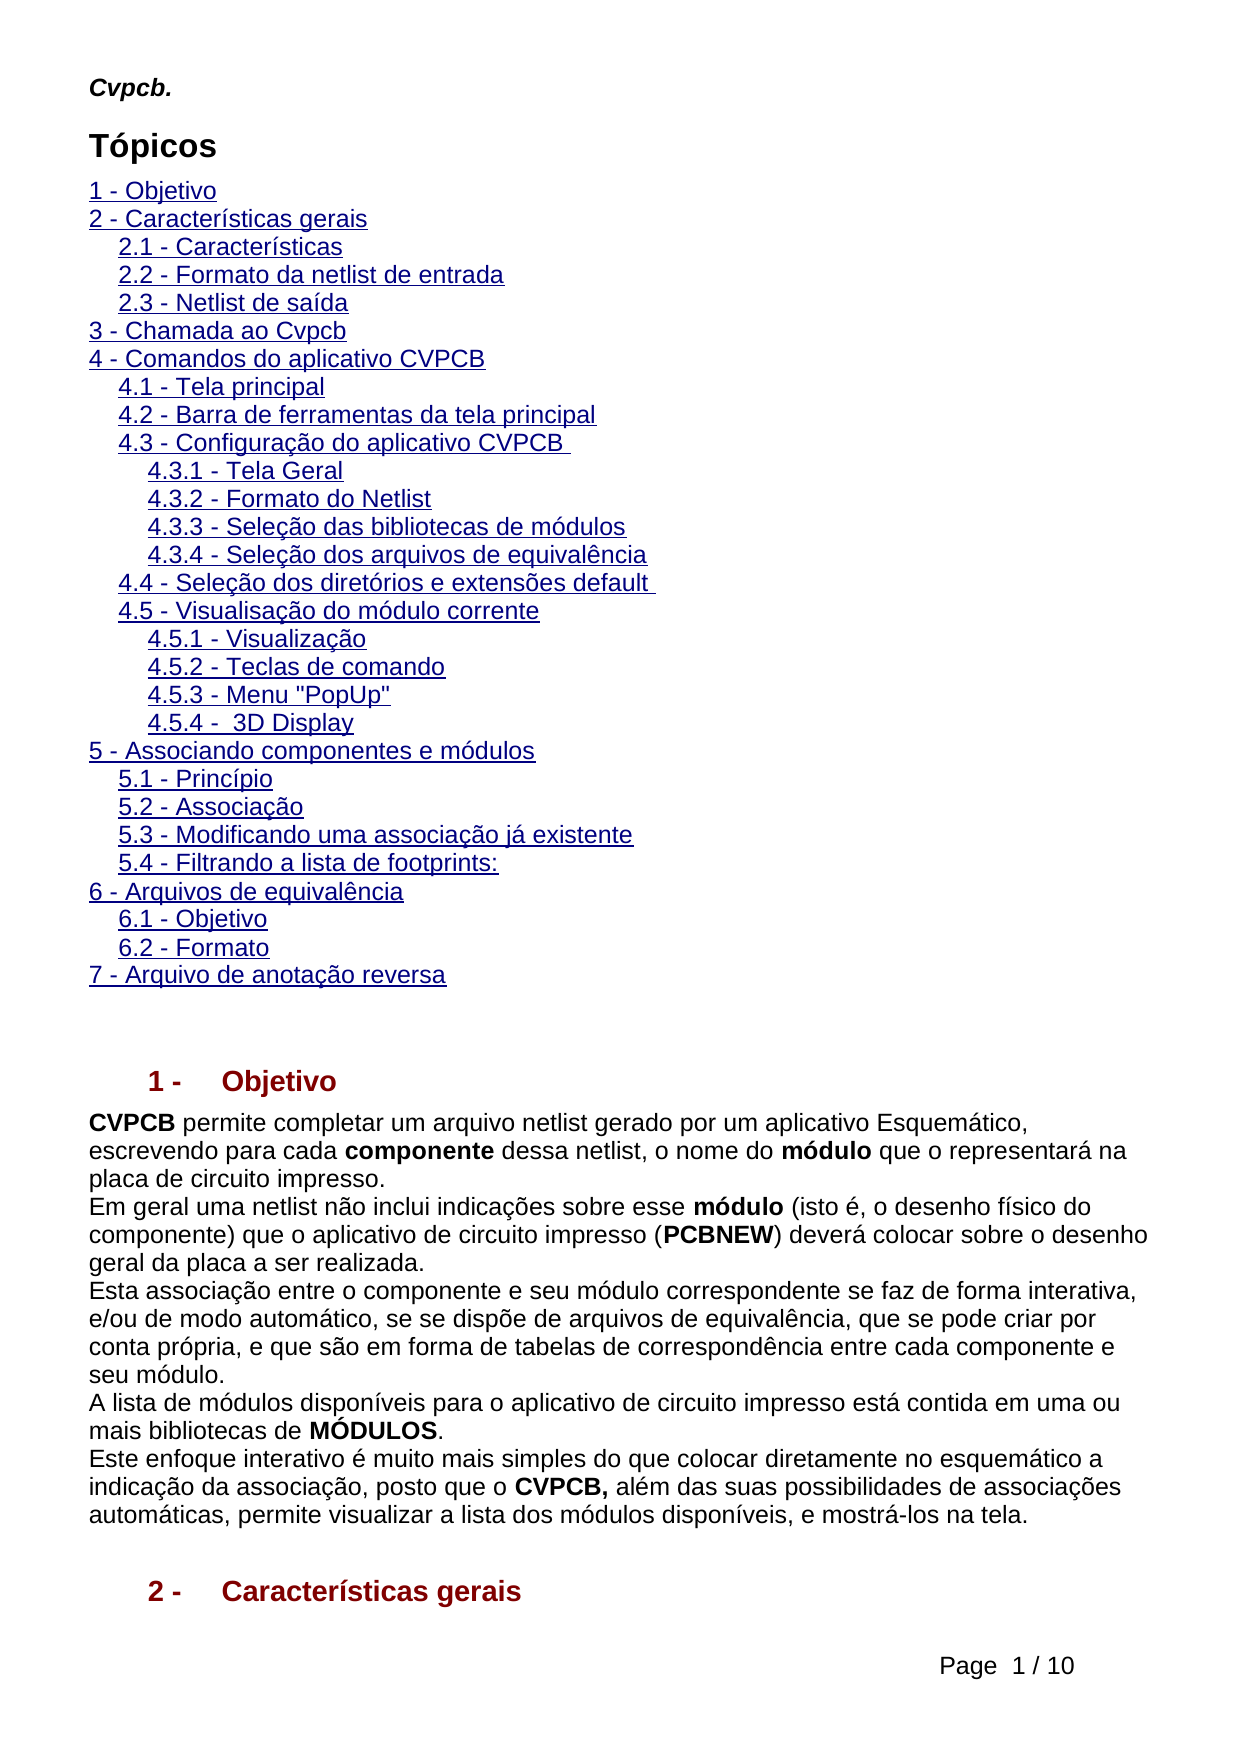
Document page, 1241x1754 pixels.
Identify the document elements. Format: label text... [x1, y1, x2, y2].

text 4.5.2 - Teclas de comando [147, 653, 1152, 681]
text 4.3 - Configuração do aplicativo CVPCB [118, 429, 1152, 457]
text 2 - Características gerais [88, 205, 1152, 233]
text Este enfoque interativo é muito mais simples do que colocar diretamente no esquemático a indicação da associação, posto que o CVPCB, além das suas possibilidades de associações automáticas, permite visualizar a lista dos módulos disponíveis, e mostrá-los na tela. [88, 1445, 1152, 1529]
text Esta associação entre o componente e seu módulo correspondente se faz de forma interativa, e/ou de modo automático, se se dispõe de arquivos de equivalência, que se pode criar por conta própria, e que são em forma de tabelas de correspondência entre cada componente e seu módulo. [88, 1277, 1152, 1389]
text 5.3 - Modificando uma associação já existente [118, 821, 1152, 849]
text 2.1 - Características [118, 233, 1152, 261]
text 4.4 - Seleção dos diretórios e extensões default [118, 569, 1152, 597]
subtitle Características gerais [148, 1575, 1152, 1607]
text 5.2 - Associação [118, 793, 1152, 821]
text 5.1 - Princípio [118, 765, 1152, 793]
text 6.1 - Objetivo [118, 905, 1152, 933]
text 4.1 - Tela principal [118, 373, 1152, 401]
text 2.2 - Formato da netlist de entrada [118, 261, 1152, 289]
text 4.2 - Barra de ferramentas da tela principal [118, 401, 1152, 429]
text 6 - Arquivos de equivalência [88, 877, 1152, 905]
text 4.3.2 - Formato do Netlist [147, 485, 1152, 513]
text 2.3 - Netlist de saída [118, 289, 1152, 317]
text 4.5 - Visualisação do módulo corrente [118, 597, 1152, 625]
subtitle Tópicos [88, 127, 1152, 164]
text 4.3.3 - Seleção das bibliotecas de módulos [147, 513, 1152, 541]
text CVPCB permite completar um arquivo netlist gerado por um aplicativo Esquemático, escrevendo para cada componente dessa netlist, o nome do módulo que o representará na placa de circuito impresso. [88, 1109, 1152, 1193]
text 3 - Chamada ao Cvpcb [88, 317, 1152, 345]
text 4.3.1 - Tela Geral [147, 457, 1152, 485]
text 7 - Arquivo de anotação reversa [88, 961, 1152, 989]
text 4.5.3 - Menu "PopUp" [147, 681, 1152, 709]
text 5 - Associando componentes e módulos [88, 737, 1152, 765]
text 6.2 - Formato [118, 933, 1152, 961]
text 5.4 - Filtrando a lista de footprints: [118, 849, 1152, 877]
text 4.5.4 - 3D Display [147, 709, 1152, 737]
text A lista de módulos disponíveis para o aplicativo de circuito impresso está contida em uma ou mais bibliotecas de MÓDULOS. [88, 1389, 1152, 1445]
text 4.5.1 - Visualização [147, 625, 1152, 653]
text 4 - Comandos do aplicativo CVPCB [88, 345, 1152, 373]
text 1 - Objetivo [88, 177, 1152, 205]
text Em geral uma netlist não inclui indicações sobre esse módulo (isto é, o desenho físico do componente) que o aplicativo de circuito impresso (PCBNEW) deverá colocar sobre o desenho geral da placa a ser realizada. [88, 1193, 1152, 1277]
subtitle Objetivo [148, 1065, 1152, 1097]
text 4.3.4 - Seleção dos arquivos de equivalência [147, 541, 1152, 569]
